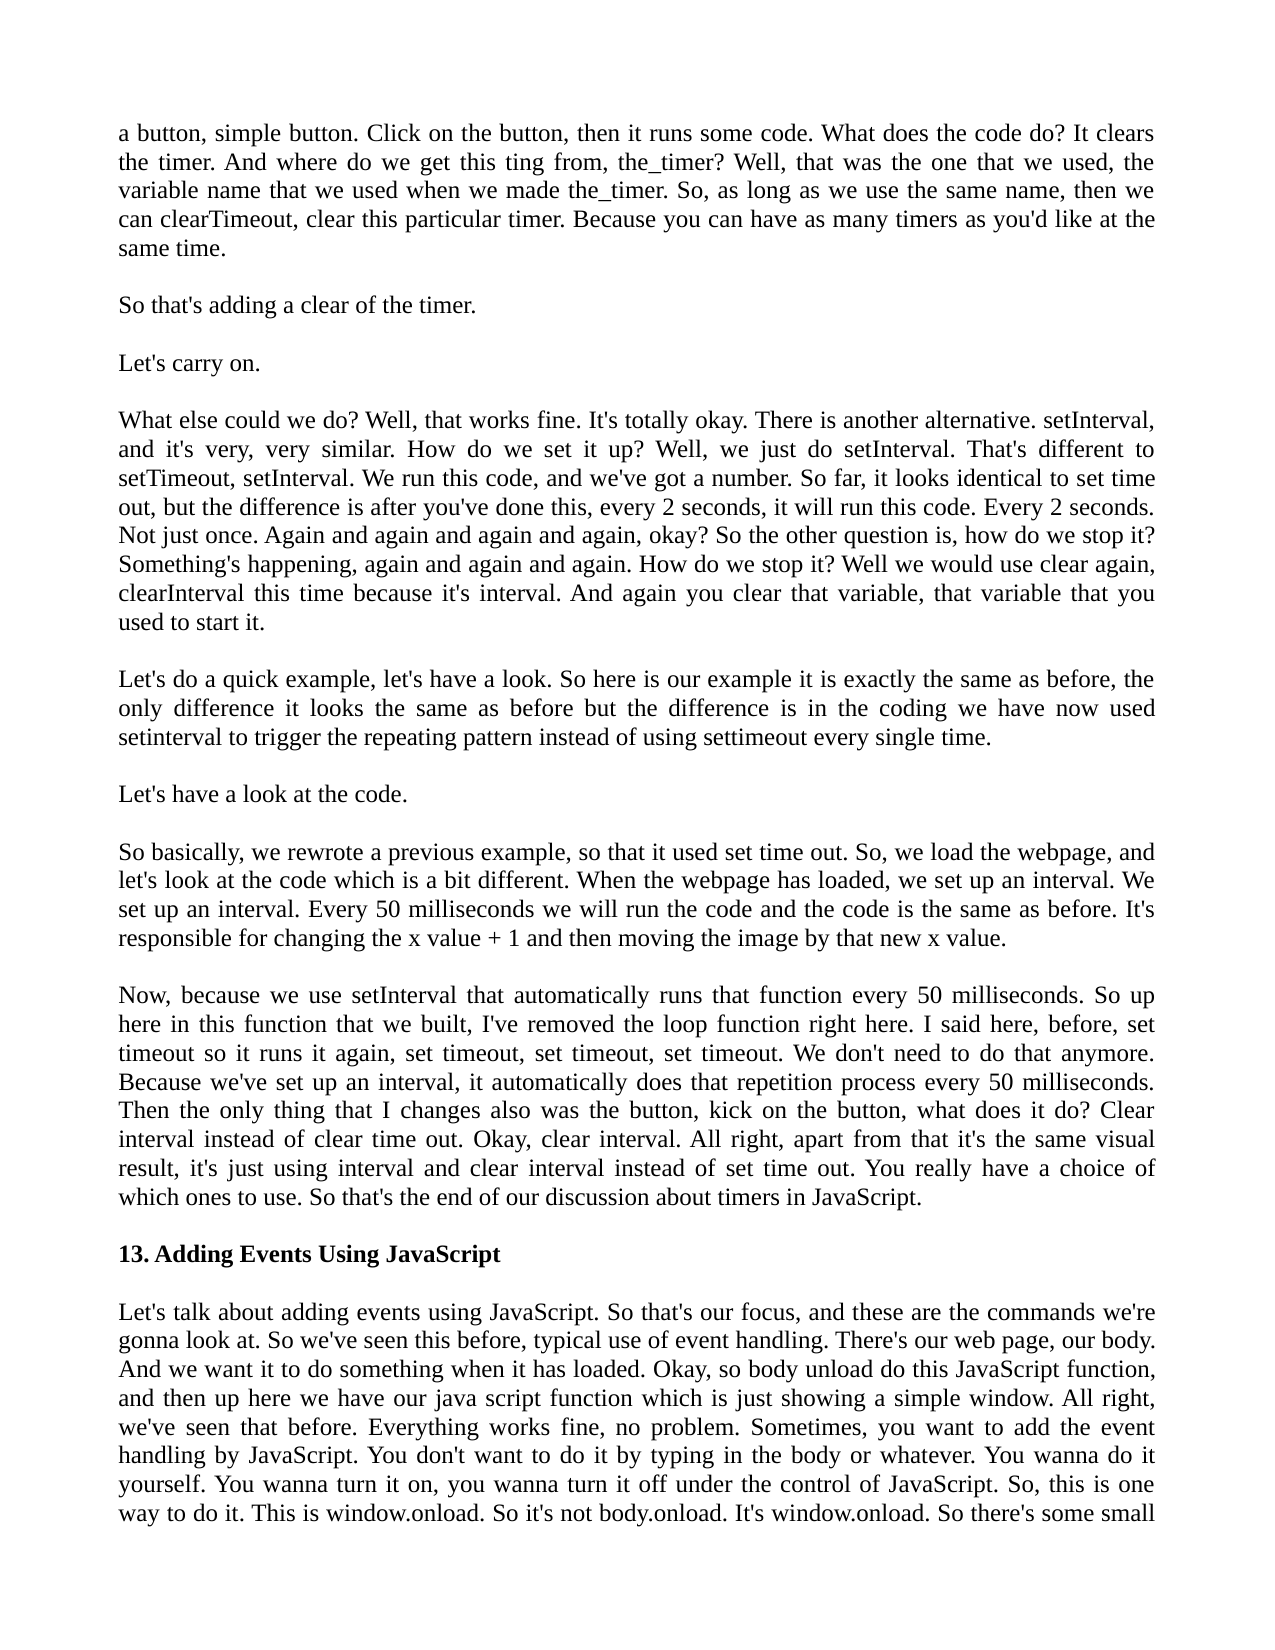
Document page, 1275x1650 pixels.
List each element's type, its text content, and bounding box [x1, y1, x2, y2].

text a button, simple button. Click on the button, then it runs some code. What does the code do? It clears the timer. And where do we get this ting from, the_timer? Well, that was the one that we used, the variable name that we used when we made the_timer. So, as long as we use the same name, then we can clearTimeout, clear this particular timer. Because you can have as many timers as you'd like at the same time. [118, 118, 1157, 262]
text So that's adding a clear of the timer. [118, 291, 1157, 319]
text 13. Adding Events Using JavaScript [118, 1239, 1157, 1268]
text Let's talk about adding events using JavaScript. So that's our focus, and these are the commands we're gonna look at. So we've seen this before, typical use of event handling. There's our web page, our body. And we want it to do something when it has loaded. Okay, so body unload do this JavaScript function, and then up here we have our java script function which is just showing a simple window. All right, we've seen that before. Everything works fine, no problem. Sometimes, you want to add the event handling by JavaScript. You don't want to do it by typing in the body or whatever. You wanna do it yourself. You wanna turn it on, you wanna turn it off under the control of JavaScript. So, this is one way to do it. This is window.onload. So it's not body.onload. It's window.onload. So there's some small [118, 1297, 1157, 1527]
text So basically, we rewrote a previous example, so that it used set time out. So, we load the webpage, and let's look at the code which is a bit different. When the webpage has loaded, we set up an interval. We set up an interval. Every 50 milliseconds we will run the code and the code is the same as before. It's responsible for changing the x value + 1 and then moving the image by that new x value. [118, 837, 1157, 952]
text Let's have a look at the code. [118, 779, 1157, 808]
text What else could we do? Well, that works fine. It's totally okay. There is another alternative. setInterval, and it's very, very similar. How do we set it up? Well, we just do setInterval. That's different to setTimeout, setInterval. We run this code, and we've got a number. So far, it looks identical to set time out, but the difference is after you've done this, every 2 seconds, it will run this code. Every 2 seconds. Not just once. Again and again and again and again, okay? So the other question is, how do we stop it? Something's happening, again and again and again. How do we stop it? Well we would use clear again, clearInterval this time because it's interval. And again you clear that variable, that variable that you used to start it. [118, 406, 1157, 636]
text Let's do a quick example, let's have a look. So here is our example it is exactly the same as before, the only difference it looks the same as before but the difference is in the coding we have now used setinterval to trigger the repeating pattern instead of using settimeout every single time. [118, 664, 1157, 751]
text Now, because we use setInterval that automatically runs that function every 50 milliseconds. So up here in this function that we built, I've removed the loop function right here. I said here, before, set timeout so it runs it again, set timeout, set timeout, set timeout. We don't need to do that anymore. Because we've set up an interval, it automatically does that repetition process every 50 milliseconds. Then the only thing that I changes also was the button, kick on the button, what does it do? Clear interval instead of clear time out. Okay, clear interval. All right, apart from that it's the same visual result, it's just using interval and clear interval instead of set time out. You really have a choice of which ones to use. So that's the end of our discussion about timers in JavaScript. [118, 981, 1157, 1211]
text Let's carry on. [118, 348, 1157, 377]
